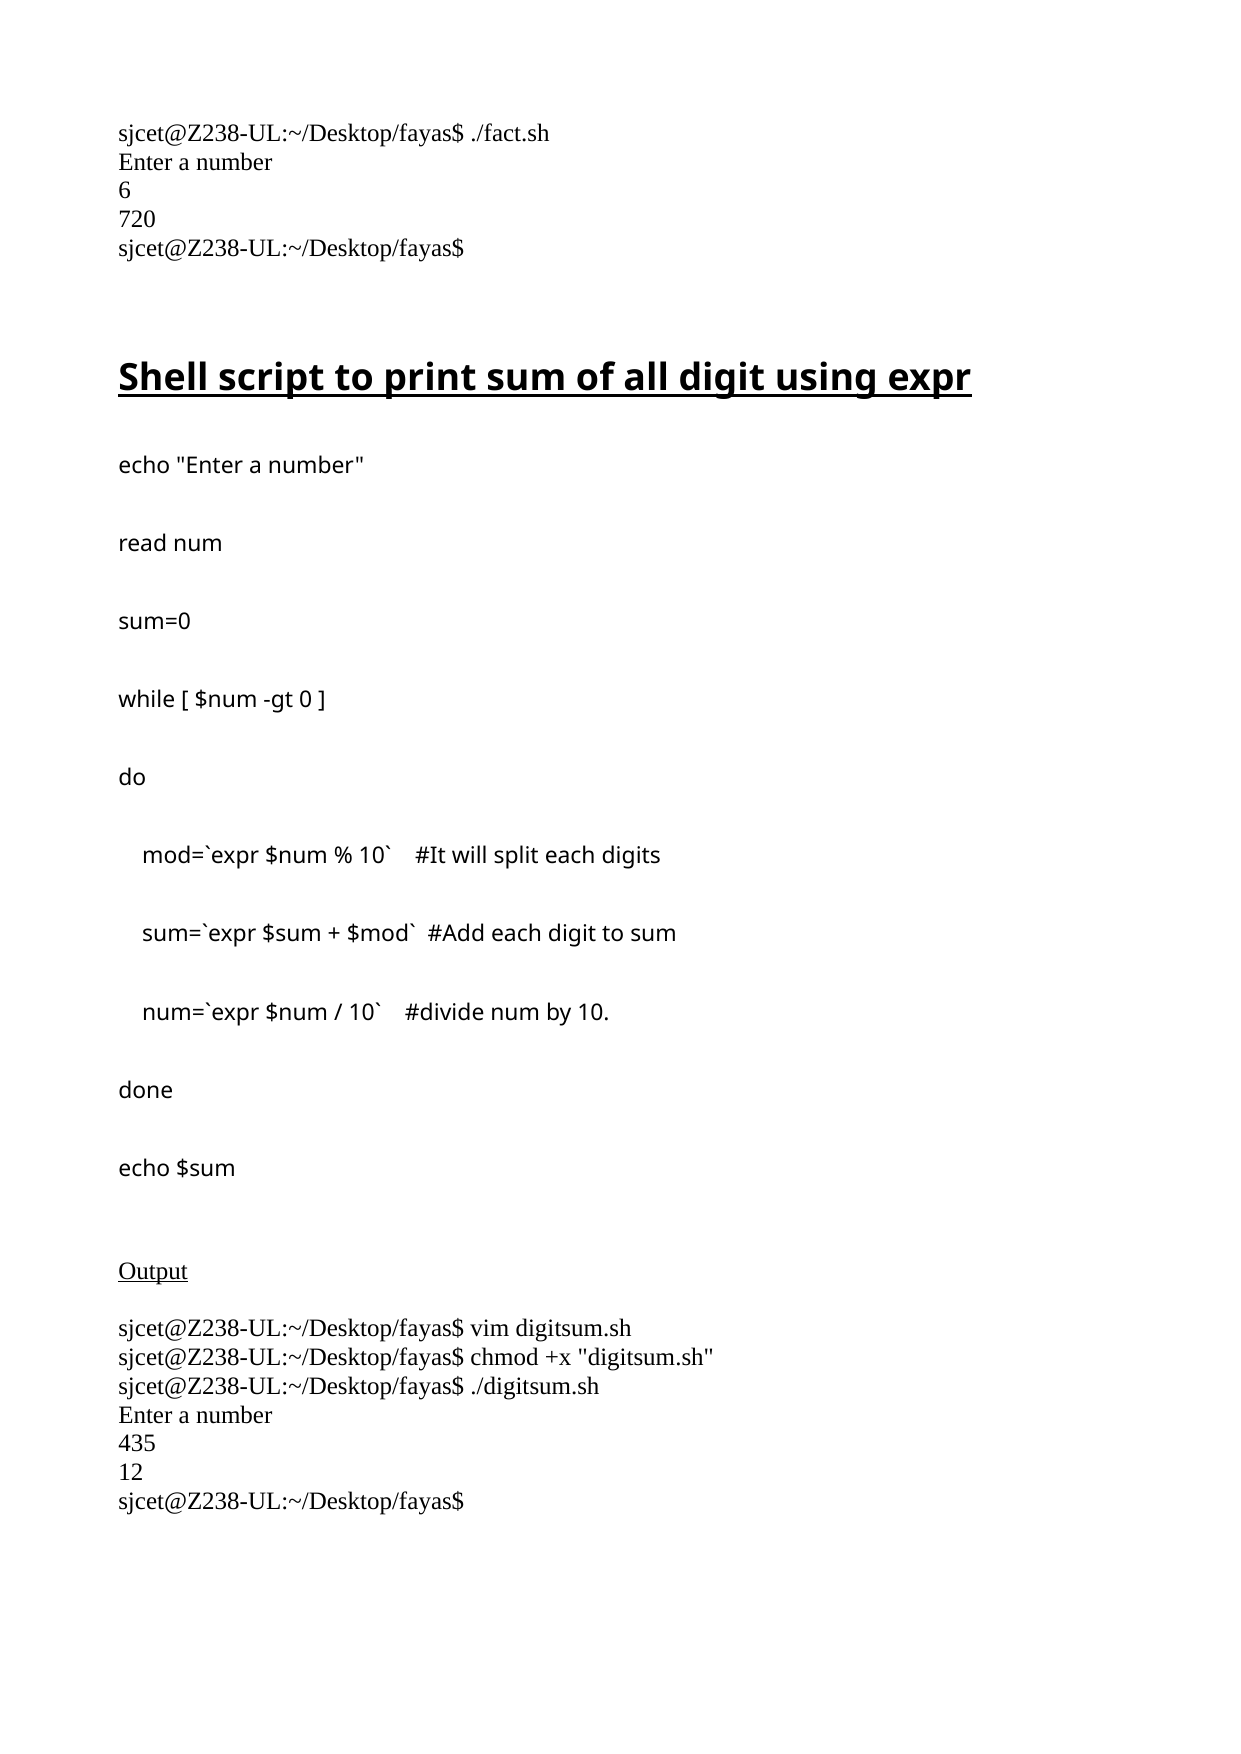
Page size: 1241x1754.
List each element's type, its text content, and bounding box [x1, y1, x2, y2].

subtitle num=`expr $num / 10` #divide num by 10. [118, 995, 1122, 1027]
subtitle sum=`expr $sum + $mod` #Add each digit to sum [118, 917, 1122, 948]
subtitle while [ $num -gt 0 ] [118, 683, 1122, 714]
text sjcet@Z238-UL:~/Desktop/fayas$ ./fact.sh [118, 118, 1122, 147]
text 6 [118, 176, 1122, 204]
text sjcet@Z238-UL:~/Desktop/fayas$ vim digitsum.sh [118, 1313, 1122, 1342]
text Output [118, 1256, 1122, 1285]
subtitle mod=`expr $num % 10` #It will split each digits [118, 839, 1122, 870]
subtitle echo "Enter a number" [118, 448, 1122, 480]
subtitle echo $sum [118, 1152, 1122, 1183]
text sjcet@Z238-UL:~/Desktop/fayas$ [118, 1486, 1122, 1515]
text 435 [118, 1428, 1122, 1457]
text sjcet@Z238-UL:~/Desktop/fayas$ [118, 233, 1122, 262]
subtitle done [118, 1073, 1122, 1105]
text Enter a number [118, 147, 1122, 176]
subtitle sum=0 [118, 605, 1122, 636]
text 12 [118, 1457, 1122, 1486]
subtitle Shell script to print sum of all digit using expr [118, 351, 1122, 402]
text 720 [118, 204, 1122, 233]
text sjcet@Z238-UL:~/Desktop/fayas$ chmod +x "digitsum.sh" [118, 1342, 1122, 1371]
text Enter a number [118, 1400, 1122, 1428]
subtitle do [118, 761, 1122, 792]
subtitle read num [118, 527, 1122, 558]
text sjcet@Z238-UL:~/Desktop/fayas$ ./digitsum.sh [118, 1371, 1122, 1400]
